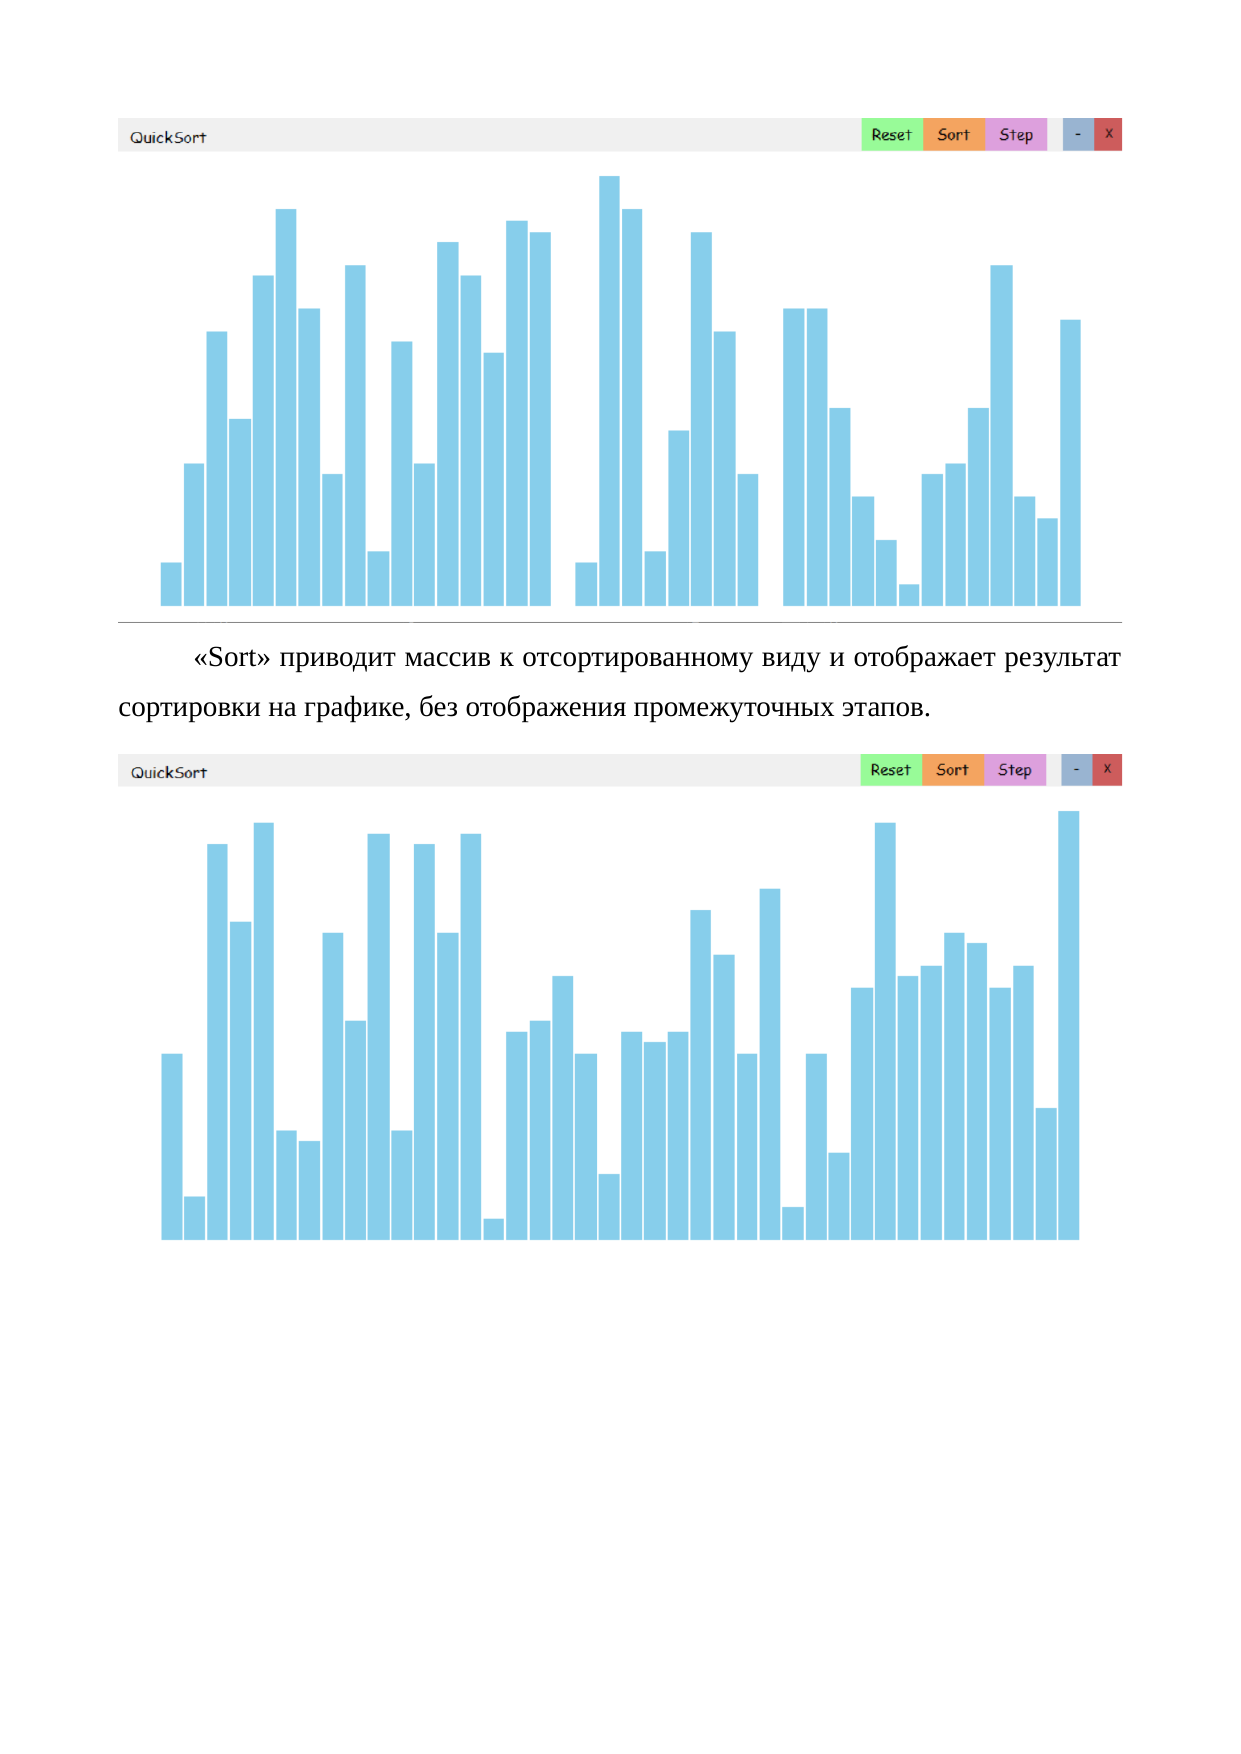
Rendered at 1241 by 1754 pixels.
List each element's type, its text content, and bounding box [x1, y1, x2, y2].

picture [118, 118, 1123, 623]
text «Sort» приводит массив к отсортированному виду и отображает результат сортировки на графике, без отображения промежуточных этапов. [118, 623, 1122, 723]
picture [118, 754, 1123, 1252]
